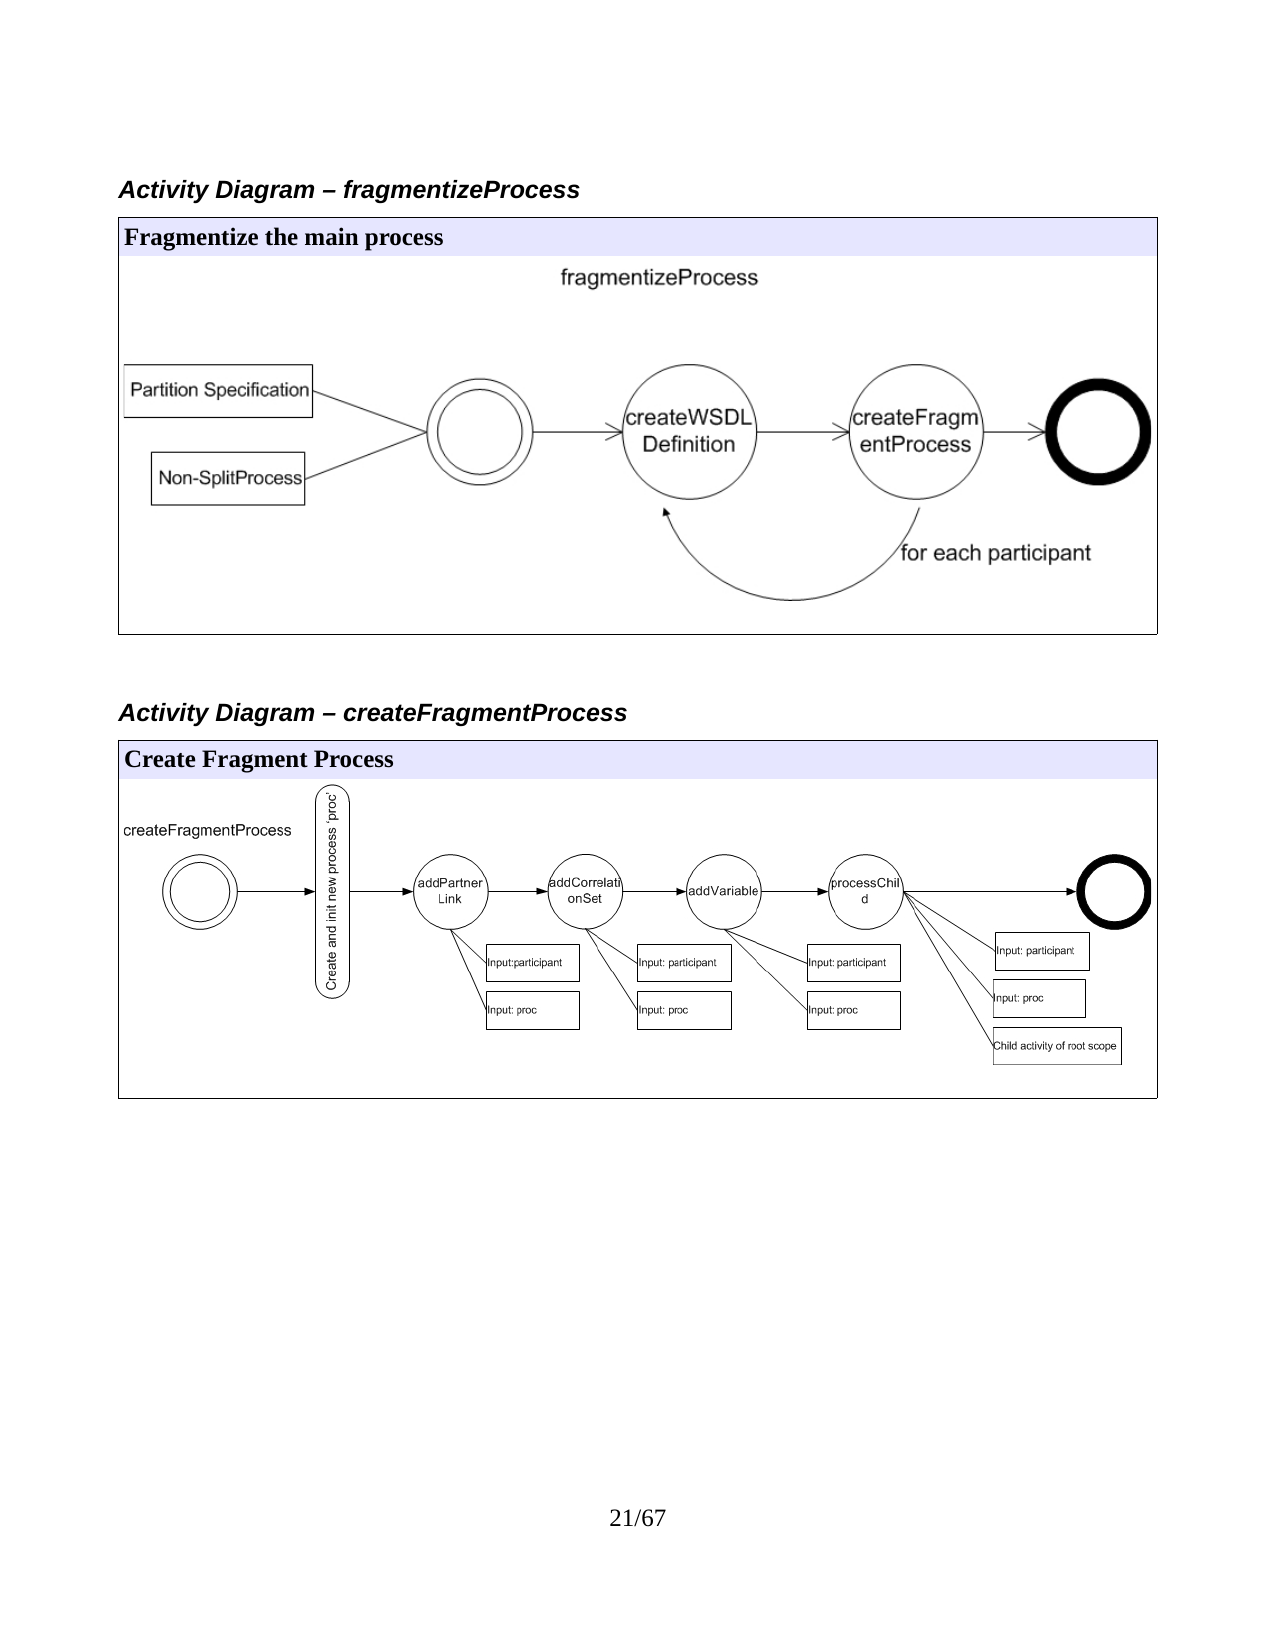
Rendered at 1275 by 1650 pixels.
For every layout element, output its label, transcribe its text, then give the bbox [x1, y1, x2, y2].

table_header Create Fragment Process [119, 741, 1157, 779]
picture [123, 784, 1152, 1065]
subtitle Activity Diagram – createFragmentProcess [118, 699, 1157, 727]
picture [123, 261, 1152, 601]
table_header Fragmentize the main process [119, 218, 1157, 256]
table_cell [119, 785, 1157, 1098]
subtitle Activity Diagram – fragmentizeProcess [118, 176, 1157, 204]
table_cell [119, 256, 1157, 633]
table_cell [119, 779, 1157, 784]
